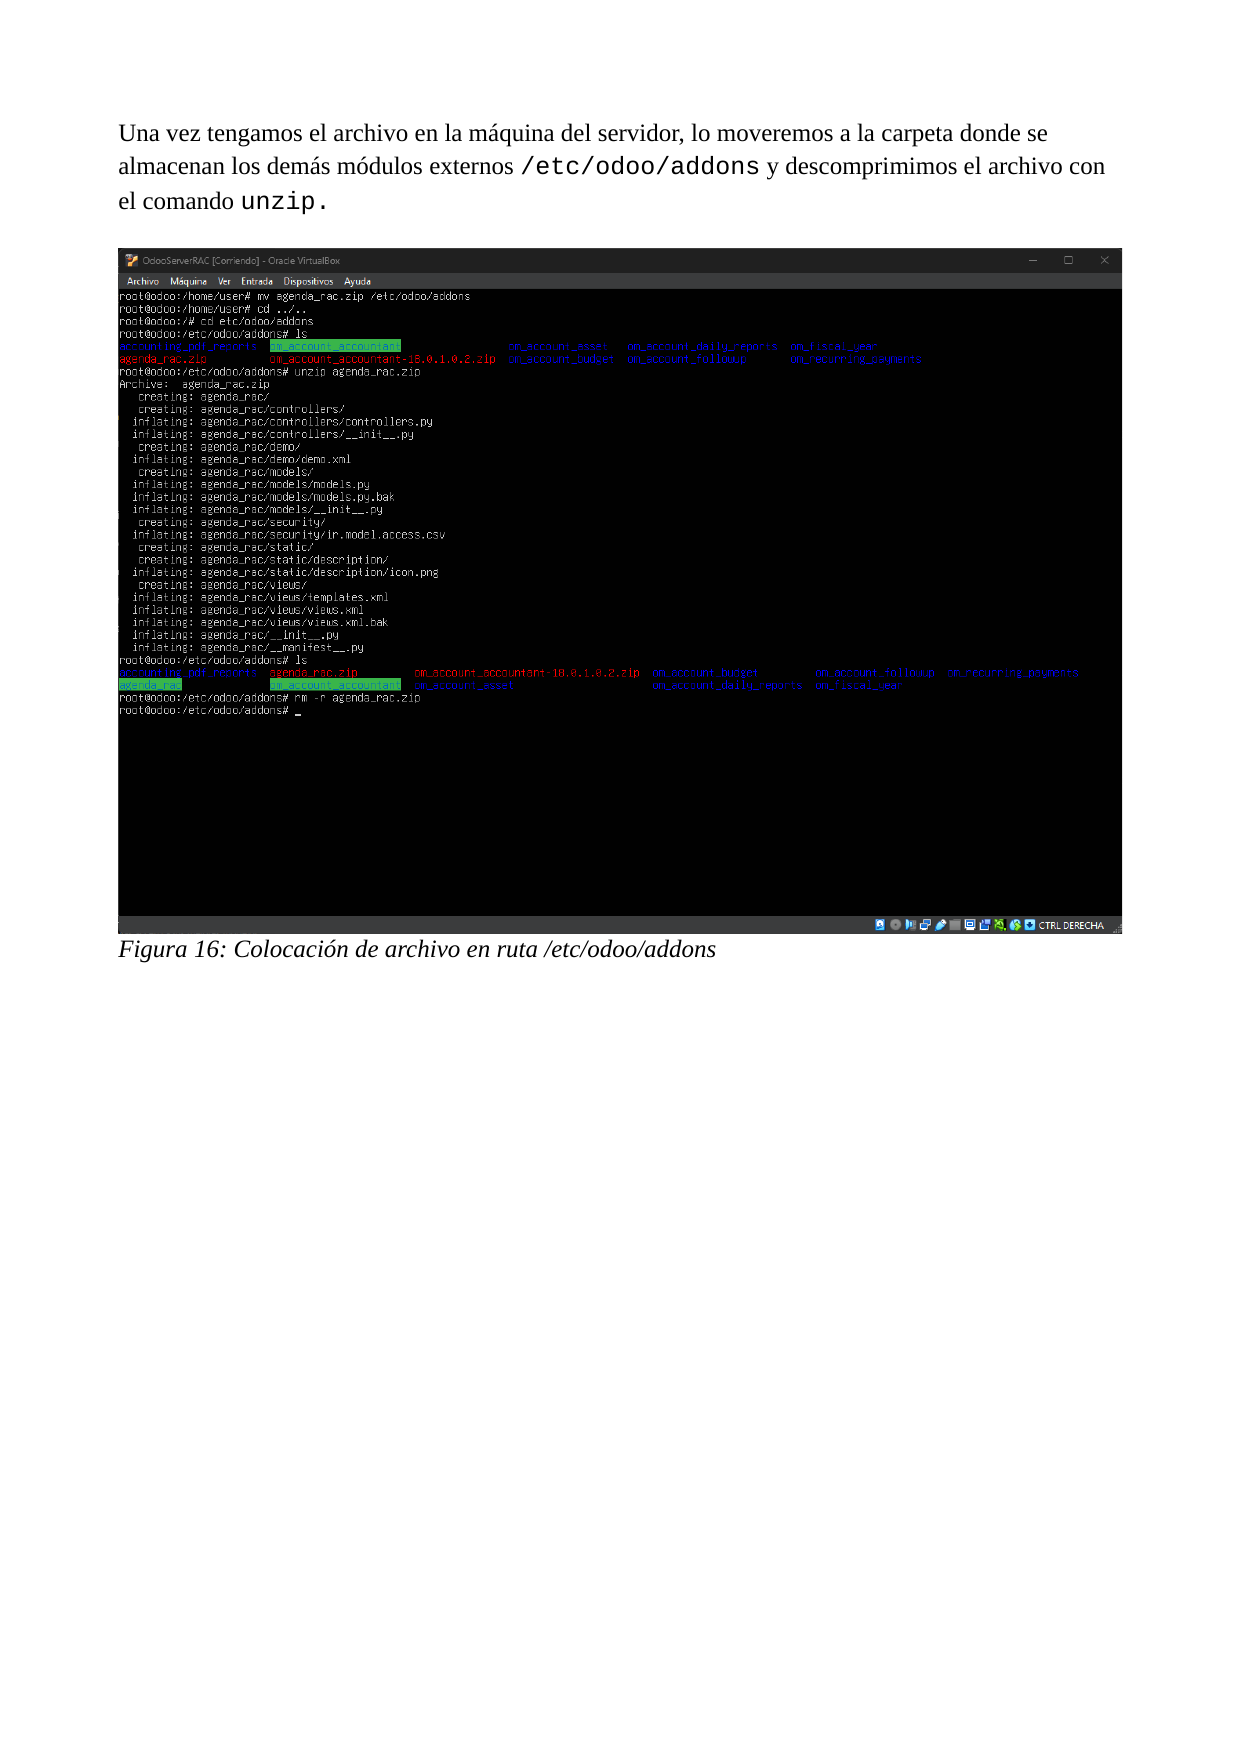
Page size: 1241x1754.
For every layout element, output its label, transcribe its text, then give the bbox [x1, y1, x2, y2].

picture [118, 248, 1123, 934]
text Figura 16: Colocación de archivo en ruta /etc/odoo/addons [118, 934, 1122, 963]
text Una vez tengamos el archivo en la máquina del servidor, lo moveremos a la carpeta donde se almacenan los demás módulos externos /etc/odoo/addons y descomprimimos el archivo con el comando unzip. [118, 118, 1122, 217]
